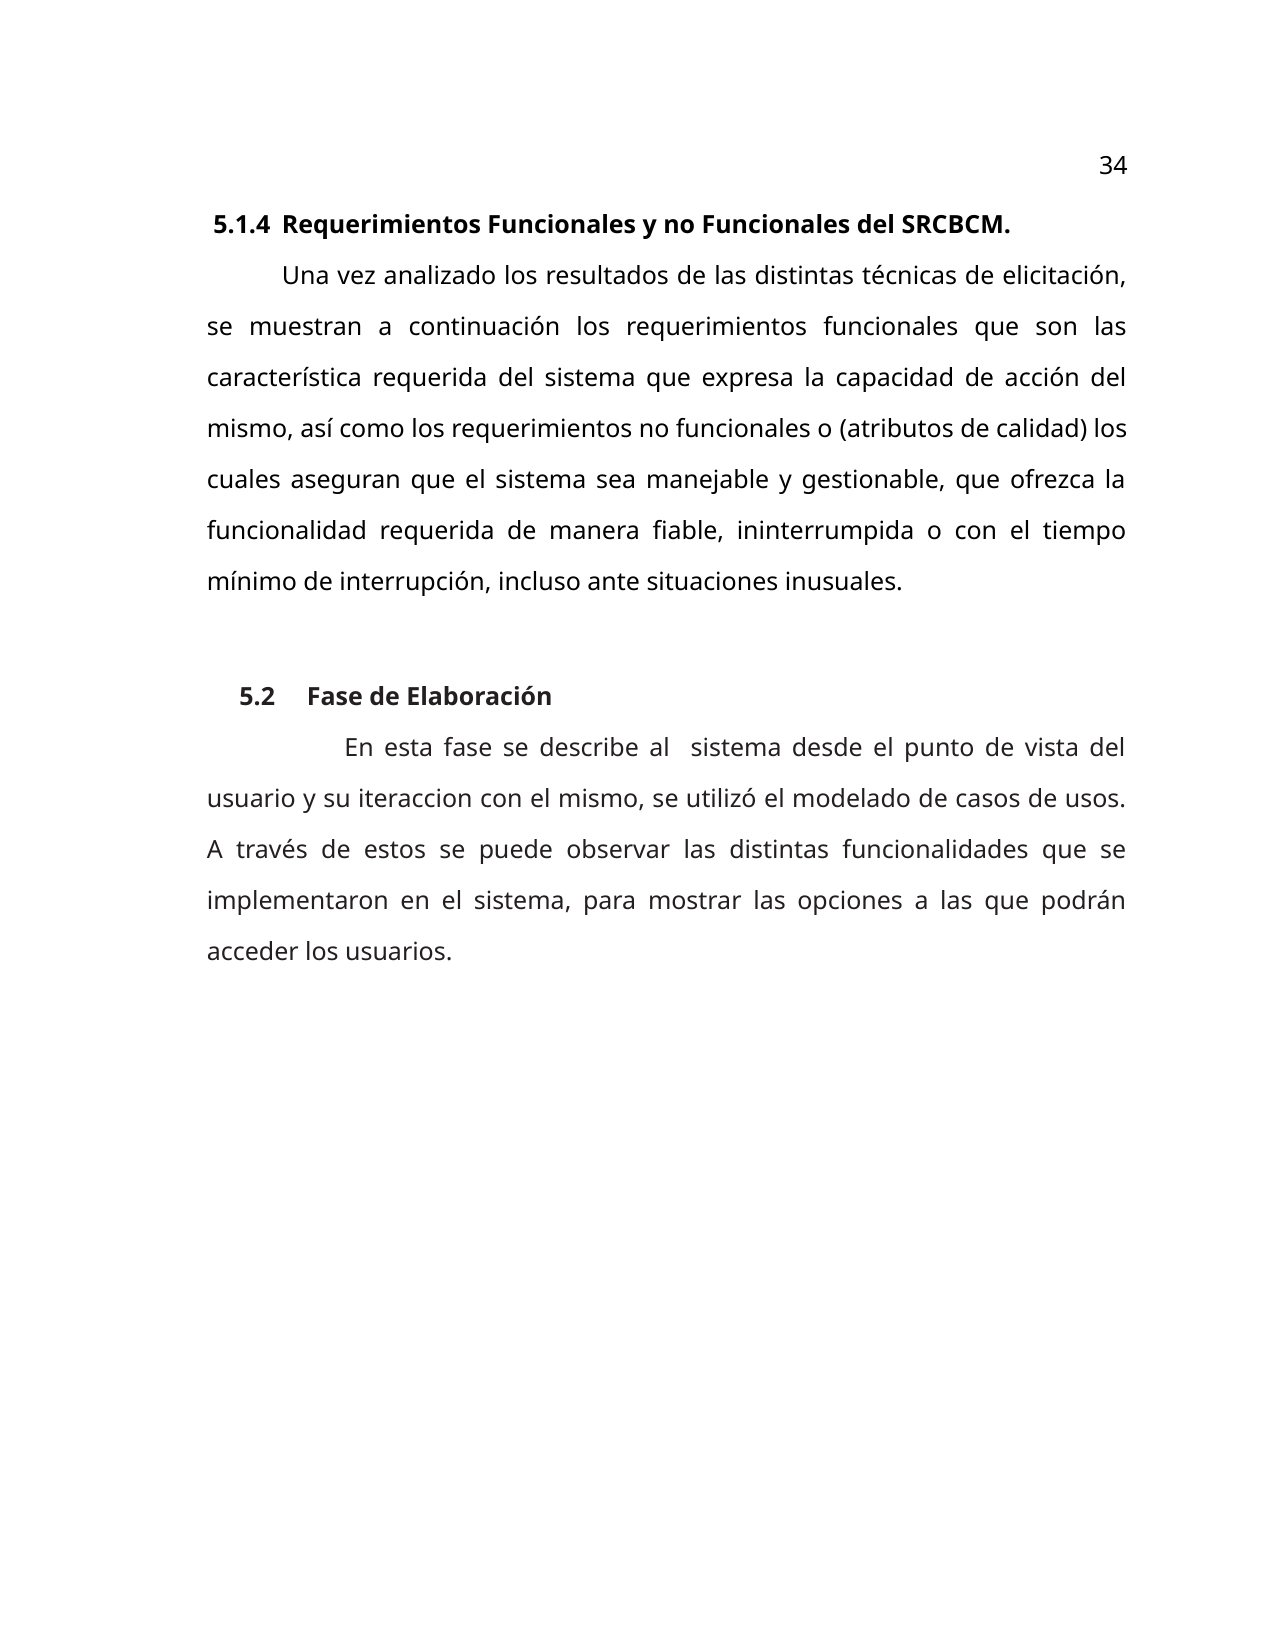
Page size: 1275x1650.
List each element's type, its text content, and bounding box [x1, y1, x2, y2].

subtitle Requerimientos Funcionales y no Funcionales del SRCBCM. [207, 207, 1127, 241]
text En esta fase se describe al sistema desde el punto de vista del usuario y su iteraccion con el mismo, se utilizó el modelado de casos de usos. A través de estos se puede observar las distintas funcionalidades que se implementaron en el sistema, para mostrar las opciones a las que podrán acceder los usuarios. [207, 729, 1127, 968]
subtitle Fase de Elaboración [233, 678, 1127, 712]
text Una vez analizado los resultados de las distintas técnicas de elicitación, se muestran a continuación los requerimientos funcionales que son las característica requerida del sistema que expresa la capacidad de acción del mismo, así como los requerimientos no funcionales o (atributos de calidad) los cuales aseguran que el sistema sea manejable y gestionable, que ofrezca la funcionalidad requerida de manera fiable, ininterrumpida o con el tiempo mínimo de interrupción, incluso ante situaciones inusuales. [207, 258, 1127, 598]
